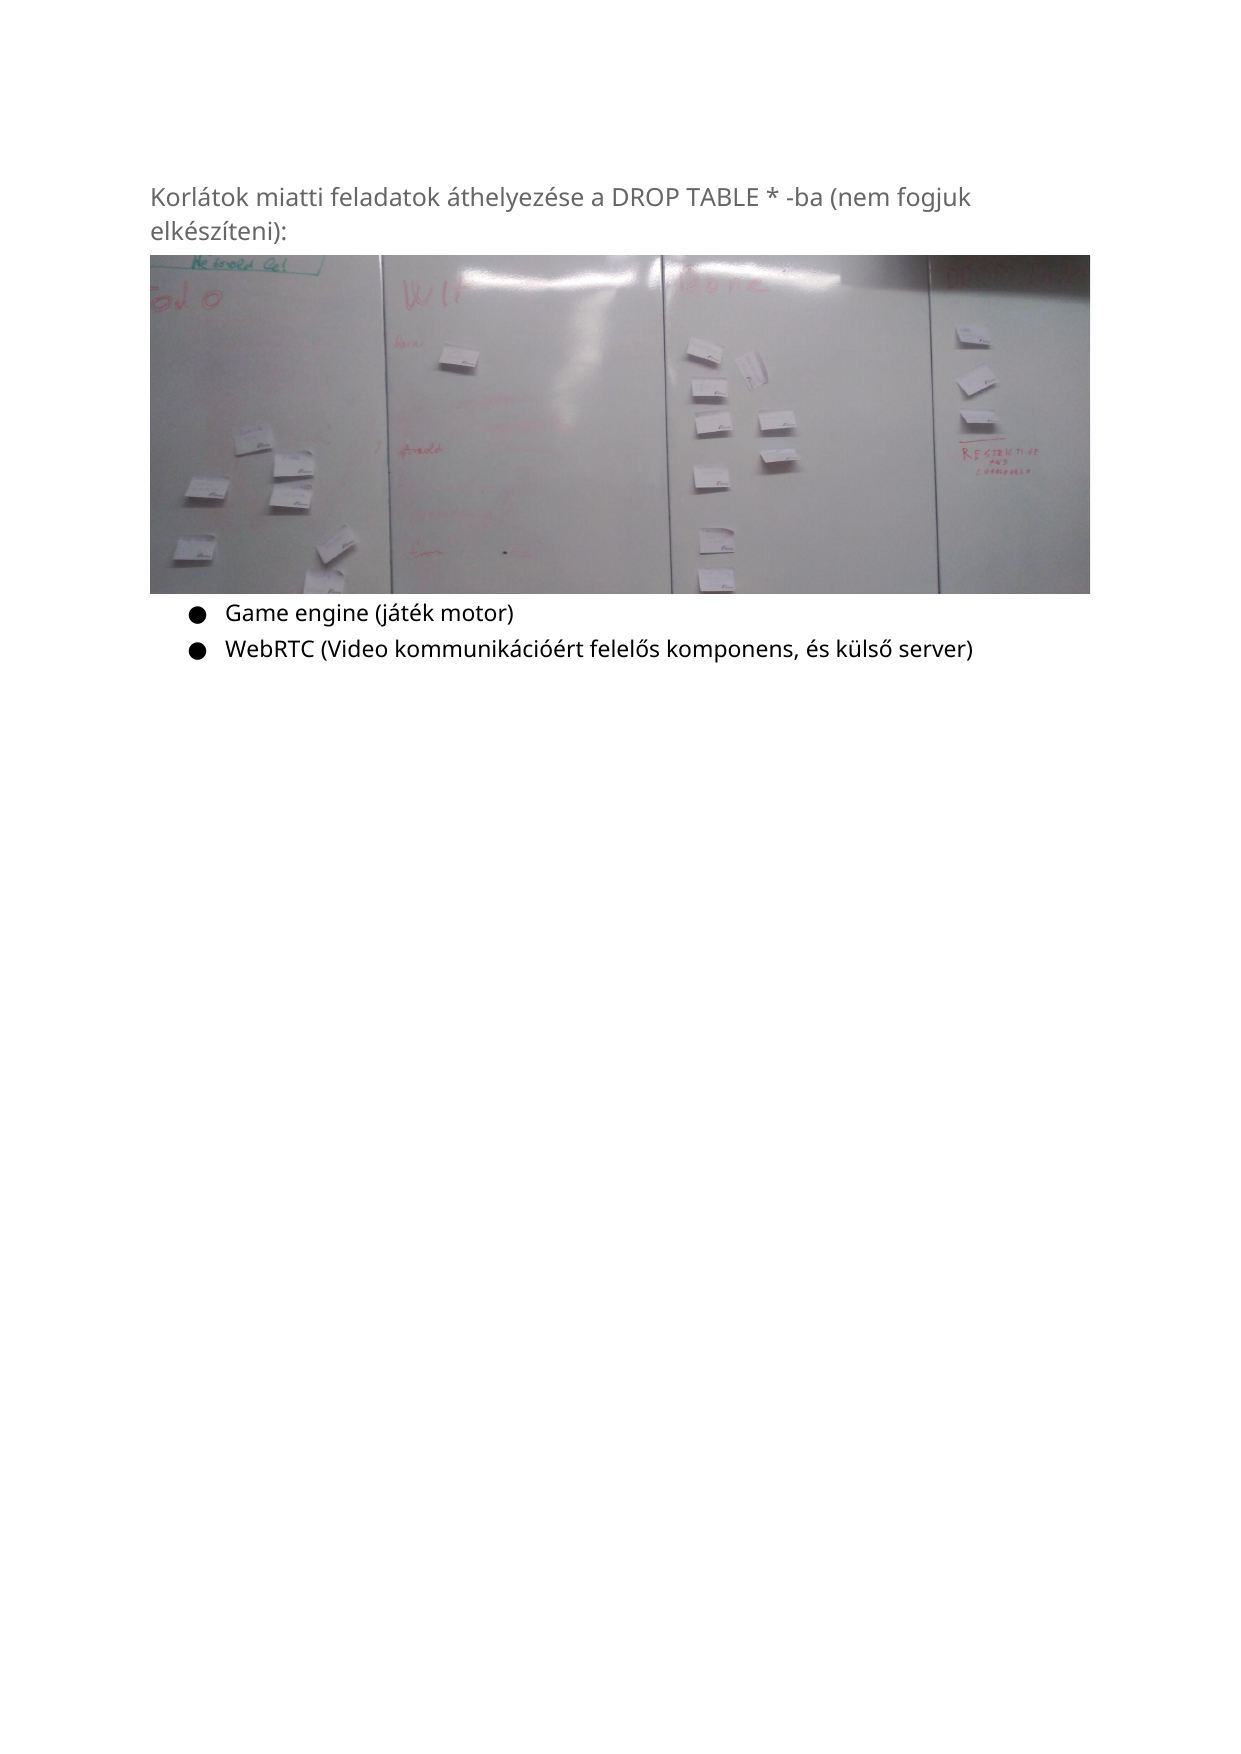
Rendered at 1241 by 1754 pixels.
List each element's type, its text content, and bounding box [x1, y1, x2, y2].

list Game engine (játék motor) [187, 597, 1090, 628]
picture [150, 255, 1091, 594]
list WebRTC (Video kommunikációért felelős komponens, és külső server) [187, 633, 1090, 664]
subtitle Korlátok miatti feladatok áthelyezése a DROP TABLE * -ba (nem fogjuk elkészíteni): [150, 179, 1090, 247]
